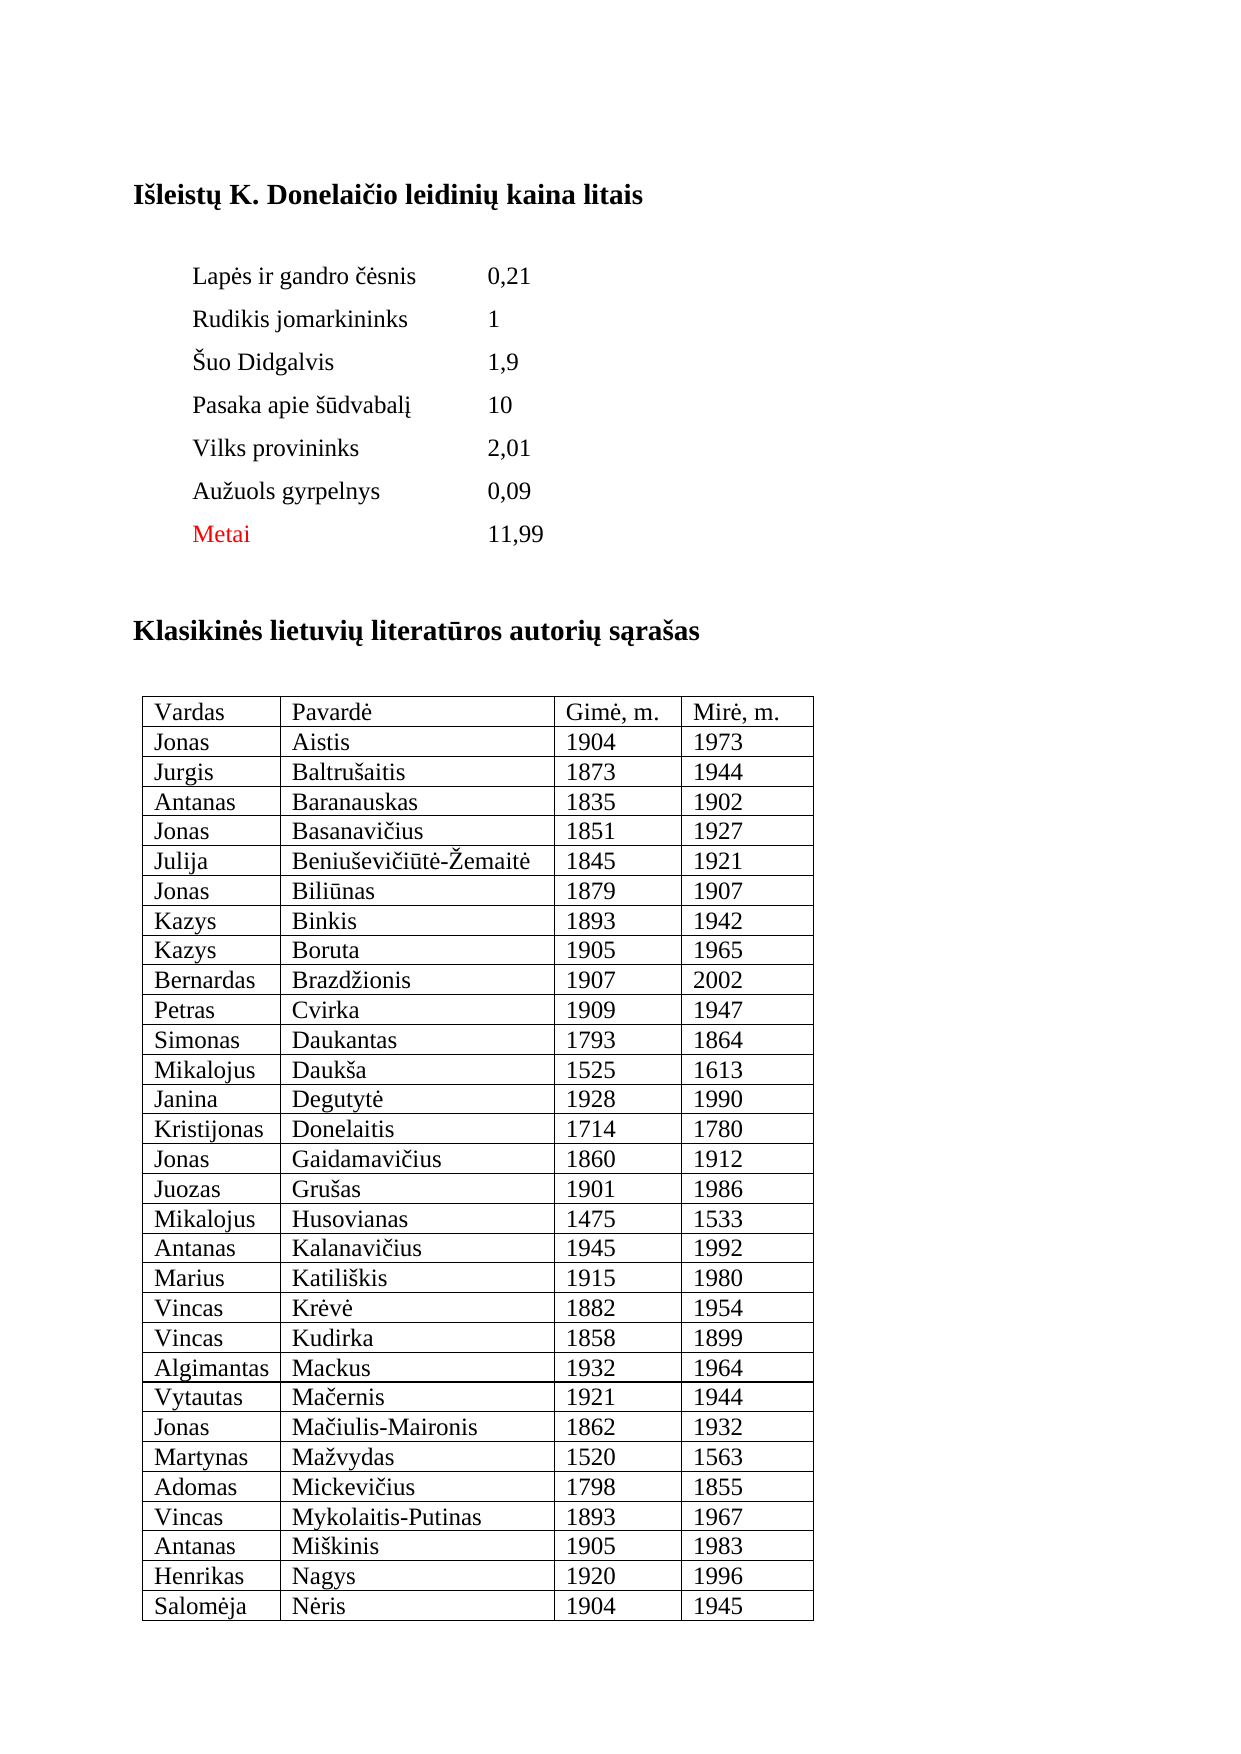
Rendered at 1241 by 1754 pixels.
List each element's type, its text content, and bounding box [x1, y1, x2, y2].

table_cell Daukša [281, 1055, 554, 1083]
table_cell Juozas [143, 1174, 280, 1203]
table_cell Marius [143, 1263, 280, 1292]
table_cell Adomas [143, 1472, 280, 1501]
table_cell 1915 [555, 1263, 681, 1292]
table_cell Vincas [143, 1293, 280, 1322]
table_cell Miškinis [281, 1531, 554, 1560]
table_cell Jurgis [143, 757, 280, 786]
table_cell 1990 [682, 1085, 813, 1113]
table_cell 1835 [555, 787, 681, 815]
table_cell 1942 [682, 906, 813, 934]
table_cell Mickevičius [281, 1472, 554, 1501]
table_cell Vytautas [143, 1383, 280, 1411]
table_cell Vincas [143, 1323, 280, 1352]
table_cell Bernardas [143, 965, 280, 994]
table_cell Boruta [281, 936, 554, 964]
table_cell Husovianas [281, 1204, 554, 1232]
table_cell 1947 [682, 995, 813, 1024]
table_cell 1980 [682, 1263, 813, 1292]
table_cell 1864 [682, 1025, 813, 1054]
table_cell 1860 [555, 1144, 681, 1173]
table_cell Kazys [143, 936, 280, 964]
table_cell 1902 [682, 787, 813, 815]
text Rudikis jomarkininks 1 [133, 304, 1181, 333]
table_cell Mackus [281, 1353, 554, 1381]
table_cell 1986 [682, 1174, 813, 1203]
table_cell 1907 [555, 965, 681, 994]
table_cell Mačernis [281, 1383, 554, 1411]
table_cell 1921 [555, 1383, 681, 1411]
text Šuo Didgalvis 1,9 [133, 347, 1181, 376]
table_cell Brazdžionis [281, 965, 554, 994]
table_cell Gaidamavičius [281, 1144, 554, 1173]
table_cell 1520 [555, 1442, 681, 1471]
table_cell 1932 [682, 1412, 813, 1441]
table_cell 1965 [682, 936, 813, 964]
table_cell 1780 [682, 1114, 813, 1143]
table_cell Salomėja [143, 1591, 280, 1620]
table_cell Donelaitis [281, 1114, 554, 1143]
subtitle Išleistų K. Donelaičio leidinių kaina litais [133, 177, 1181, 211]
table_cell 1996 [682, 1561, 813, 1590]
table_cell 1862 [555, 1412, 681, 1441]
table_cell 1893 [555, 906, 681, 934]
text Lapės ir gandro čėsnis 0,21 [133, 261, 1181, 289]
table_cell 1563 [682, 1442, 813, 1471]
table_cell Beniuševičiūtė-Žemaitė [281, 846, 554, 875]
table_cell Antanas [143, 1234, 280, 1262]
table_cell 1793 [555, 1025, 681, 1054]
table_cell Krėvė [281, 1293, 554, 1322]
table_header Gimė, m. [555, 697, 681, 726]
table_cell 1879 [555, 876, 681, 905]
table_header Mirė, m. [682, 697, 813, 726]
table_cell 1907 [682, 876, 813, 905]
subtitle Klasikinės lietuvių literatūros autorių sąrašas [133, 613, 1181, 646]
table_cell 2002 [682, 965, 813, 994]
table_cell Biliūnas [281, 876, 554, 905]
table_cell 1928 [555, 1085, 681, 1113]
text Pasaka apie šūdvabalį 10 [133, 390, 1181, 419]
table_cell Vincas [143, 1502, 280, 1530]
table_cell 1873 [555, 757, 681, 786]
table_cell Martynas [143, 1442, 280, 1471]
table_cell Simonas [143, 1025, 280, 1054]
table_cell 1905 [555, 1531, 681, 1560]
table_cell Grušas [281, 1174, 554, 1203]
text Metai 11,99 [133, 519, 1181, 548]
table_cell 1904 [555, 1591, 681, 1620]
table_cell 1973 [682, 727, 813, 756]
table_cell 1945 [555, 1234, 681, 1262]
table_cell 1944 [682, 1383, 813, 1411]
table_cell 1954 [682, 1293, 813, 1322]
table_cell Kudirka [281, 1323, 554, 1352]
table_cell 1964 [682, 1353, 813, 1381]
table_cell Cvirka [281, 995, 554, 1024]
table_header Pavardė [281, 697, 554, 726]
table_cell 1798 [555, 1472, 681, 1501]
table_cell 1912 [682, 1144, 813, 1173]
table_cell Nėris [281, 1591, 554, 1620]
table_cell 1909 [555, 995, 681, 1024]
table_cell Kalanavičius [281, 1234, 554, 1262]
table_cell Mačiulis-Maironis [281, 1412, 554, 1441]
table_cell Petras [143, 995, 280, 1024]
table_cell Katiliškis [281, 1263, 554, 1292]
table_cell Mikalojus [143, 1204, 280, 1232]
table_cell Julija [143, 846, 280, 875]
table_cell 1714 [555, 1114, 681, 1143]
table_cell 1882 [555, 1293, 681, 1322]
table_cell 1475 [555, 1204, 681, 1232]
table_cell 1525 [555, 1055, 681, 1083]
table_cell Algimantas [143, 1353, 280, 1381]
table_cell 1920 [555, 1561, 681, 1590]
table_cell Jonas [143, 727, 280, 756]
table_cell 1851 [555, 816, 681, 845]
table_cell Mažvydas [281, 1442, 554, 1471]
table_cell 1932 [555, 1353, 681, 1381]
text Aužuols gyrpelnys 0,09 [133, 476, 1181, 505]
table_cell Henrikas [143, 1561, 280, 1590]
table_cell Jonas [143, 1412, 280, 1441]
table_cell Basanavičius [281, 816, 554, 845]
table_cell Antanas [143, 1531, 280, 1560]
table_cell 1983 [682, 1531, 813, 1560]
table_cell 1967 [682, 1502, 813, 1530]
table_cell 1905 [555, 936, 681, 964]
table_cell 1533 [682, 1204, 813, 1232]
table_cell Aistis [281, 727, 554, 756]
table_cell Mikalojus [143, 1055, 280, 1083]
table_cell Daukantas [281, 1025, 554, 1054]
table_cell Binkis [281, 906, 554, 934]
table_cell 1858 [555, 1323, 681, 1352]
table_cell Kristijonas [143, 1114, 280, 1143]
table_cell 1944 [682, 757, 813, 786]
table_cell 1992 [682, 1234, 813, 1262]
table_cell Degutytė [281, 1085, 554, 1113]
table_cell 1927 [682, 816, 813, 845]
table_cell Antanas [143, 787, 280, 815]
table_cell 1921 [682, 846, 813, 875]
table_cell Mykolaitis-Putinas [281, 1502, 554, 1530]
table_cell Baranauskas [281, 787, 554, 815]
table_cell 1613 [682, 1055, 813, 1083]
text Vilks provininks 2,01 [133, 433, 1181, 462]
table_cell 1899 [682, 1323, 813, 1352]
table_cell Kazys [143, 906, 280, 934]
table_cell 1904 [555, 727, 681, 756]
table_cell Baltrušaitis [281, 757, 554, 786]
table_cell 1893 [555, 1502, 681, 1530]
table_cell 1845 [555, 846, 681, 875]
table_cell Jonas [143, 1144, 280, 1173]
table_cell Nagys [281, 1561, 554, 1590]
table_cell 1945 [682, 1591, 813, 1620]
table_header Vardas [143, 697, 280, 726]
table_cell Janina [143, 1085, 280, 1113]
table_cell Jonas [143, 876, 280, 905]
table_cell 1855 [682, 1472, 813, 1501]
table_cell Jonas [143, 816, 280, 845]
table_cell 1901 [555, 1174, 681, 1203]
